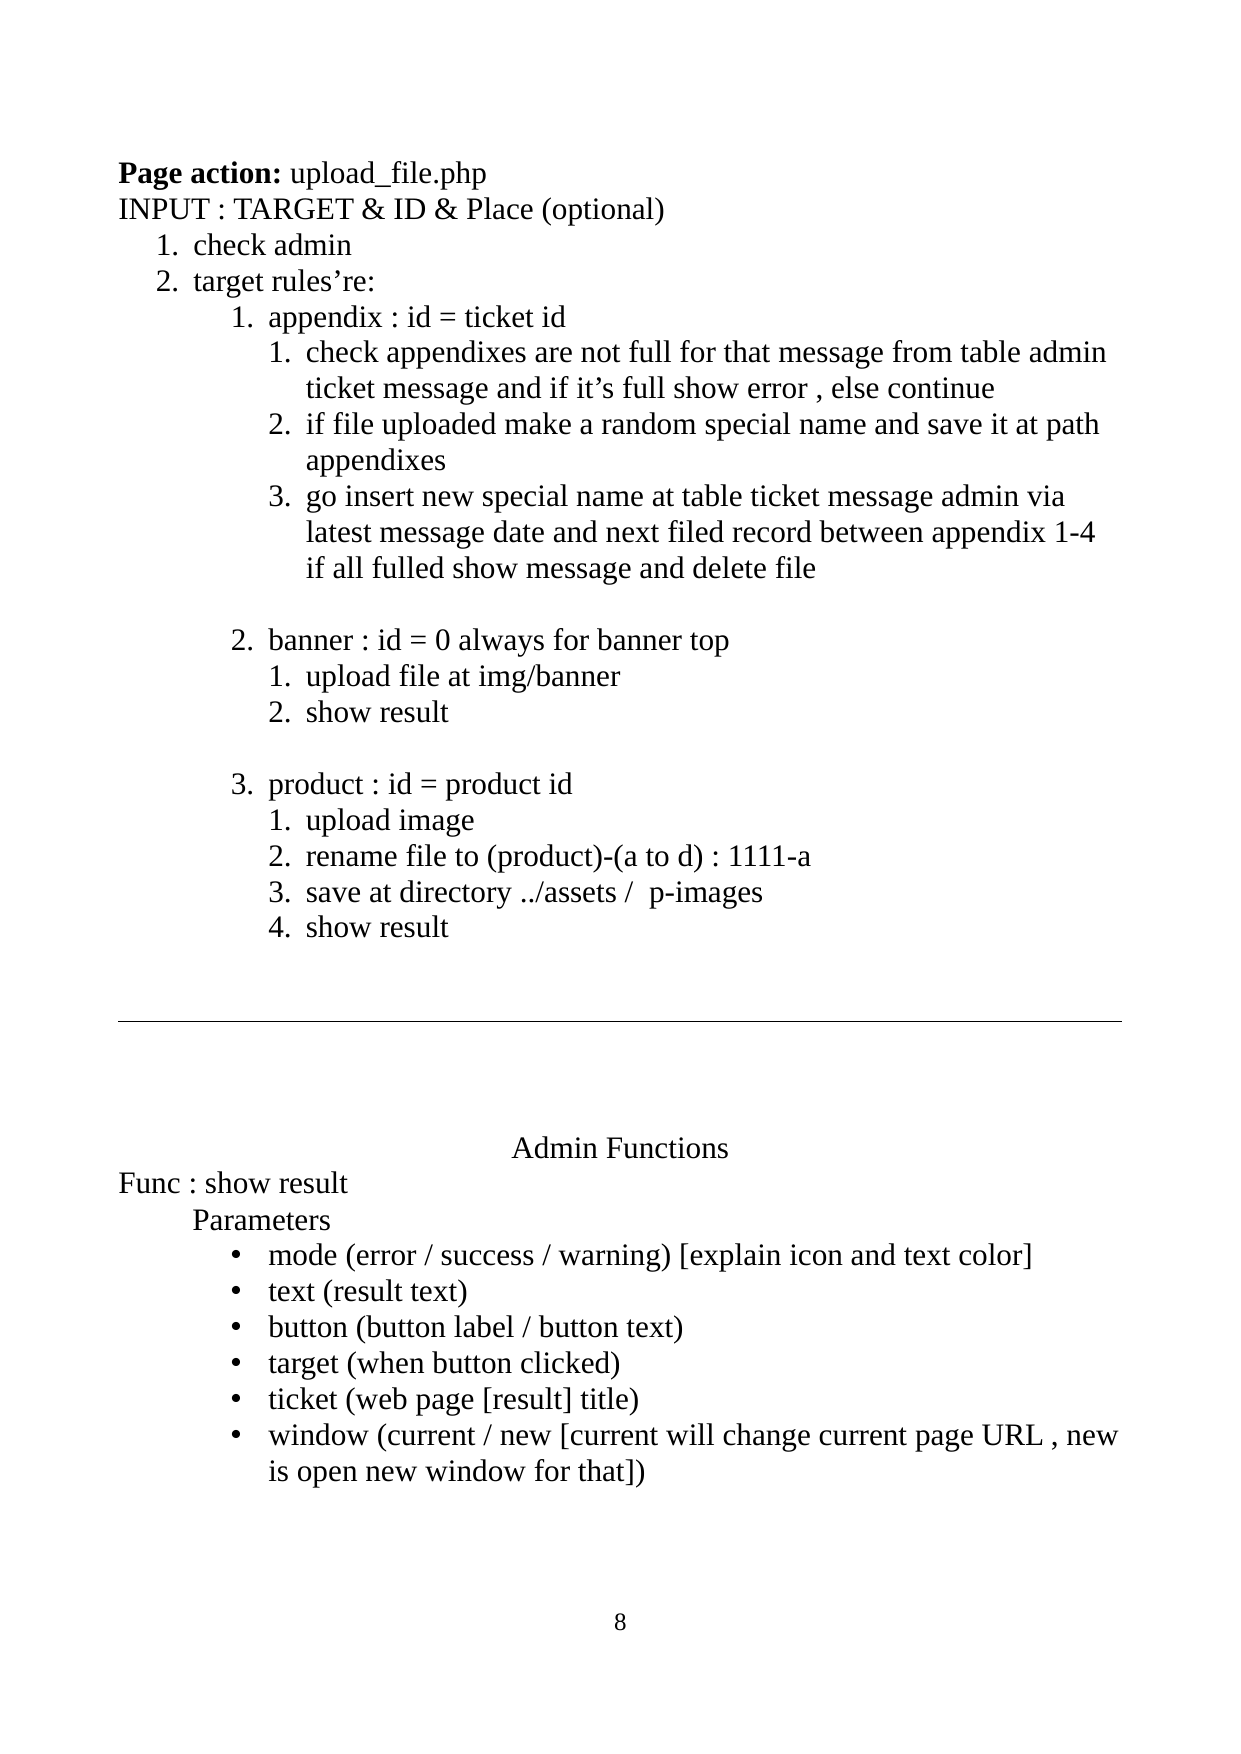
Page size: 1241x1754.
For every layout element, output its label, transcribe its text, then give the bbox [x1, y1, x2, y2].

list appendix : id = ticket id [231, 298, 1122, 334]
list rename file to (product)-(a to d) : 1111-a [268, 837, 1122, 873]
list mode (error / success / warning) [explain icon and text color] [231, 1237, 1122, 1273]
list target rules’re: [156, 262, 1122, 298]
list ticket (web page [result] title) [231, 1380, 1122, 1416]
text Page action: upload_file.php [118, 154, 1122, 190]
list save at directory ../assets / p-images [268, 873, 1122, 909]
text Func : show result [118, 1165, 1122, 1201]
list banner : id = 0 always for banner top [231, 621, 1122, 657]
text INPUT : TARGET & ID & Place (optional) [118, 190, 1122, 226]
list text (result text) [231, 1273, 1122, 1308]
list button (button label / button text) [231, 1308, 1122, 1344]
list if file uploaded make a random special name and save it at path appendixes [268, 406, 1122, 477]
list check appendixes are not full for that message from table admin ticket message and if it’s full show error , else continue [268, 334, 1122, 406]
list check admin [156, 226, 1122, 262]
text Admin Functions [118, 1129, 1122, 1165]
list product : id = product id [231, 765, 1122, 801]
text Parameters [118, 1201, 1122, 1237]
list upload file at img/banner [268, 657, 1122, 693]
list upload image [268, 801, 1122, 837]
list show result [268, 693, 1122, 729]
list window (current / new [current will change current page URL , new is open new window for that]) [231, 1416, 1122, 1488]
list target (when button clicked) [231, 1344, 1122, 1380]
list go insert new special name at table ticket message admin via latest message date and next filed record between appendix 1-4 if all fulled show message and delete file [268, 477, 1122, 585]
list show result [268, 909, 1122, 945]
